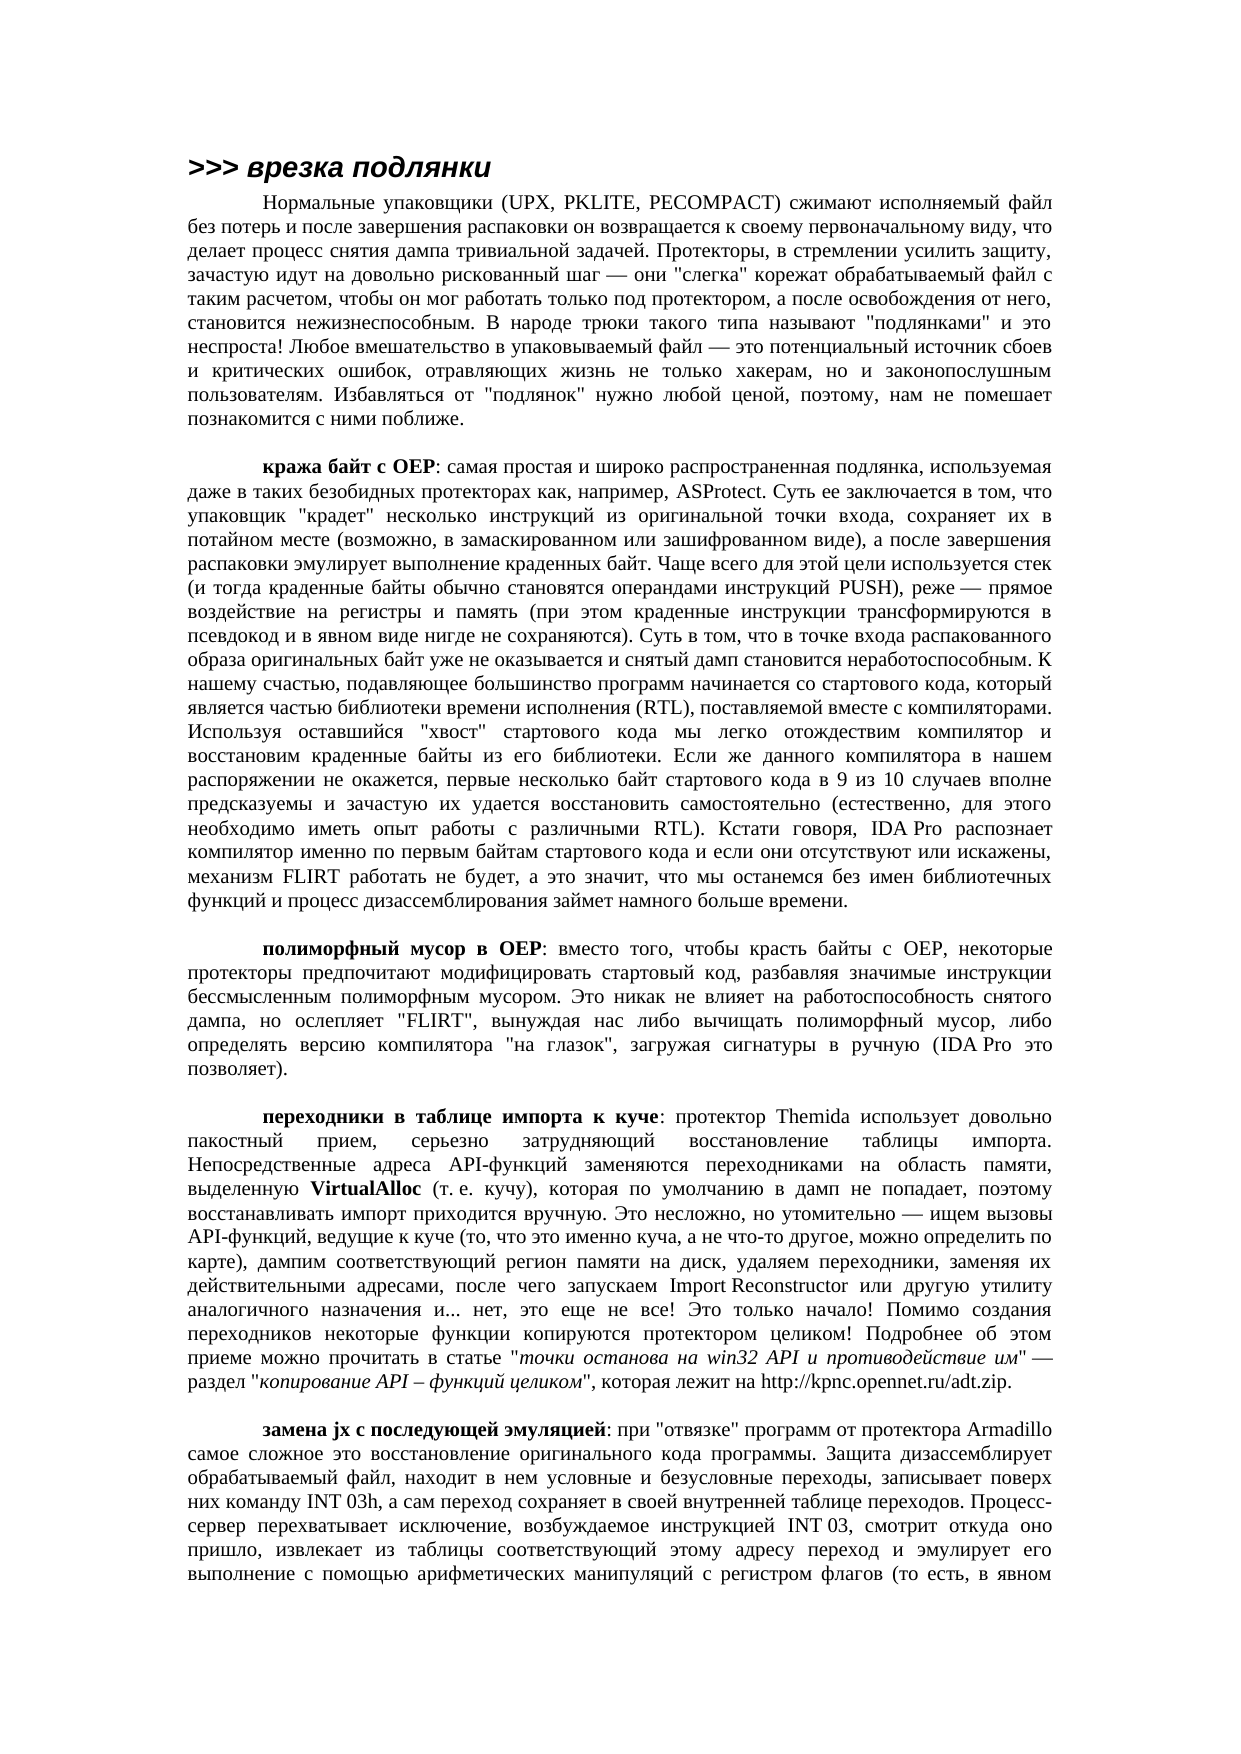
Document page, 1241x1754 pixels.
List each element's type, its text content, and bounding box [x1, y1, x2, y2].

text переходники в таблице импорта к куче: протектор Themida использует довольно пакостный прием, серьезно затрудняющий восстановление таблицы импорта. Непосредственные адреса API-функций заменяются переходниками на область памяти, выделенную VirtualAlloc (т. е. кучу), которая по умолчанию в дамп не попадает, поэтому восстанавливать импорт приходится вручную. Это несложно, но утомительно — ищем вызовы API-функций, ведущие к куче (то, что это именно куча, а не что-то другое, можно определить по карте), дампим соответствующий регион памяти на диск, удаляем переходники, заменяя их действительными адресами, после чего запускаем Import Reconstructor или другую утилиту аналогичного назначения и... нет, это еще не все! Это только начало! Помимо создания переходников некоторые функции копируются протектором целиком! Подробнее об этом приеме можно прочитать в статье "точки останова на win32 API и противодействие им" — раздел "копирование API – функций целиком", которая лежит на http://kpnc.opennet.ru/adt.zip. [187, 1104, 1053, 1393]
text кража байт с OEP: самая простая и широко распространенная подлянка, используемая даже в таких безобидных протекторах как, например, ASProtect. Суть ее заключается в том, что упаковщик "крадет" несколько инструкций из оригинальной точки входа, сохраняет их в потайном месте (возможно, в замаскированном или зашифрованном виде), а после завершения распаковки эмулирует выполнение краденных байт. Чаще всего для этой цели используется стек (и тогда краденные байты обычно становятся операндами инструкций PUSH), реже — прямое воздействие на регистры и память (при этом краденные инструкции трансформируются в псевдокод и в явном виде нигде не сохраняются). Суть в том, что в точке входа распакованного образа оригинальных байт уже не оказывается и снятый дамп становится неработоспособным. К нашему счастью, подавляющее большинство программ начинается со стартового кода, который является частью библиотеки времени исполнения (RTL), поставляемой вместе с компиляторами. Используя оставшийся "хвост" стартового кода мы легко отождествим компилятор и восстановим краденные байты из его библиотеки. Если же данного компилятора в нашем распоряжении не окажется, первые несколько байт стартового кода в 9 из 10 случаев вполне предсказуемы и зачастую их удается восстановить самостоятельно (естественно, для этого необходимо иметь опыт работы с различными RTL). Кстати говоря, IDA Pro распознает компилятор именно по первым байтам стартового кода и если они отсутствуют или искажены, механизм FLIRT работать не будет, а это значит, что мы останемся без имен библиотечных функций и процесс дизассемблирования займет намного больше времени. [187, 454, 1053, 912]
text Нормальные упаковщики (UPX, PKLITE, PECOMPACT) сжимают исполняемый файл без потерь и после завершения распаковки он возвращается к своему первоначальному виду, что делает процесс снятия дампа тривиальной задачей. Протекторы, в стремлении усилить защиту, зачастую идут на довольно рискованный шаг — они "слегка" корежат обрабатываемый файл с таким расчетом, чтобы он мог работать только под протектором, а после освобождения от него, становится нежизнеспособным. В народе трюки такого типа называют "подлянками" и это неспроста! Любое вмешательство в упаковываемый файл — это потенциальный источник сбоев и критических ошибок, отравляющих жизнь не только хакерам, но и законопослушным пользователям. Избавляться от "подлянок" нужно любой ценой, поэтому, нам не помешает познакомится с ними поближе. [187, 190, 1053, 430]
subtitle >>> врезка подлянки [187, 150, 1053, 183]
text замена jx с последующей эмуляцией: при "отвязке" программ от протектора Armadillo самое сложное это восстановление оригинального кода программы. Защита дизассемблирует обрабатываемый файл, находит в нем условные и безусловные переходы, записывает поверх них команду INT 03h, а сам переход сохраняет в своей внутренней таблице переходов. Процесс-сервер перехватывает исключение, возбуждаемое инструкцией INT 03, смотрит откуда оно пришло, извлекает из таблицы соответствующий этому адресу переход и эмулирует его выполнение с помощью арифметических манипуляций с регистром флагов (то есть, в явном [187, 1417, 1053, 1585]
text полиморфный мусор в OEP: вместо того, чтобы красть байты с OEP, некоторые протекторы предпочитают модифицировать стартовый код, разбавляя значимые инструкции бессмысленным полиморфным мусором. Это никак не влияет на работоспособность снятого дампа, но ослепляет "FLIRT", вынуждая нас либо вычищать полиморфный мусор, либо определять версию компилятора "на глазок", загружая сигнатуры в ручную (IDA Pro это позволяет). [187, 936, 1053, 1080]
